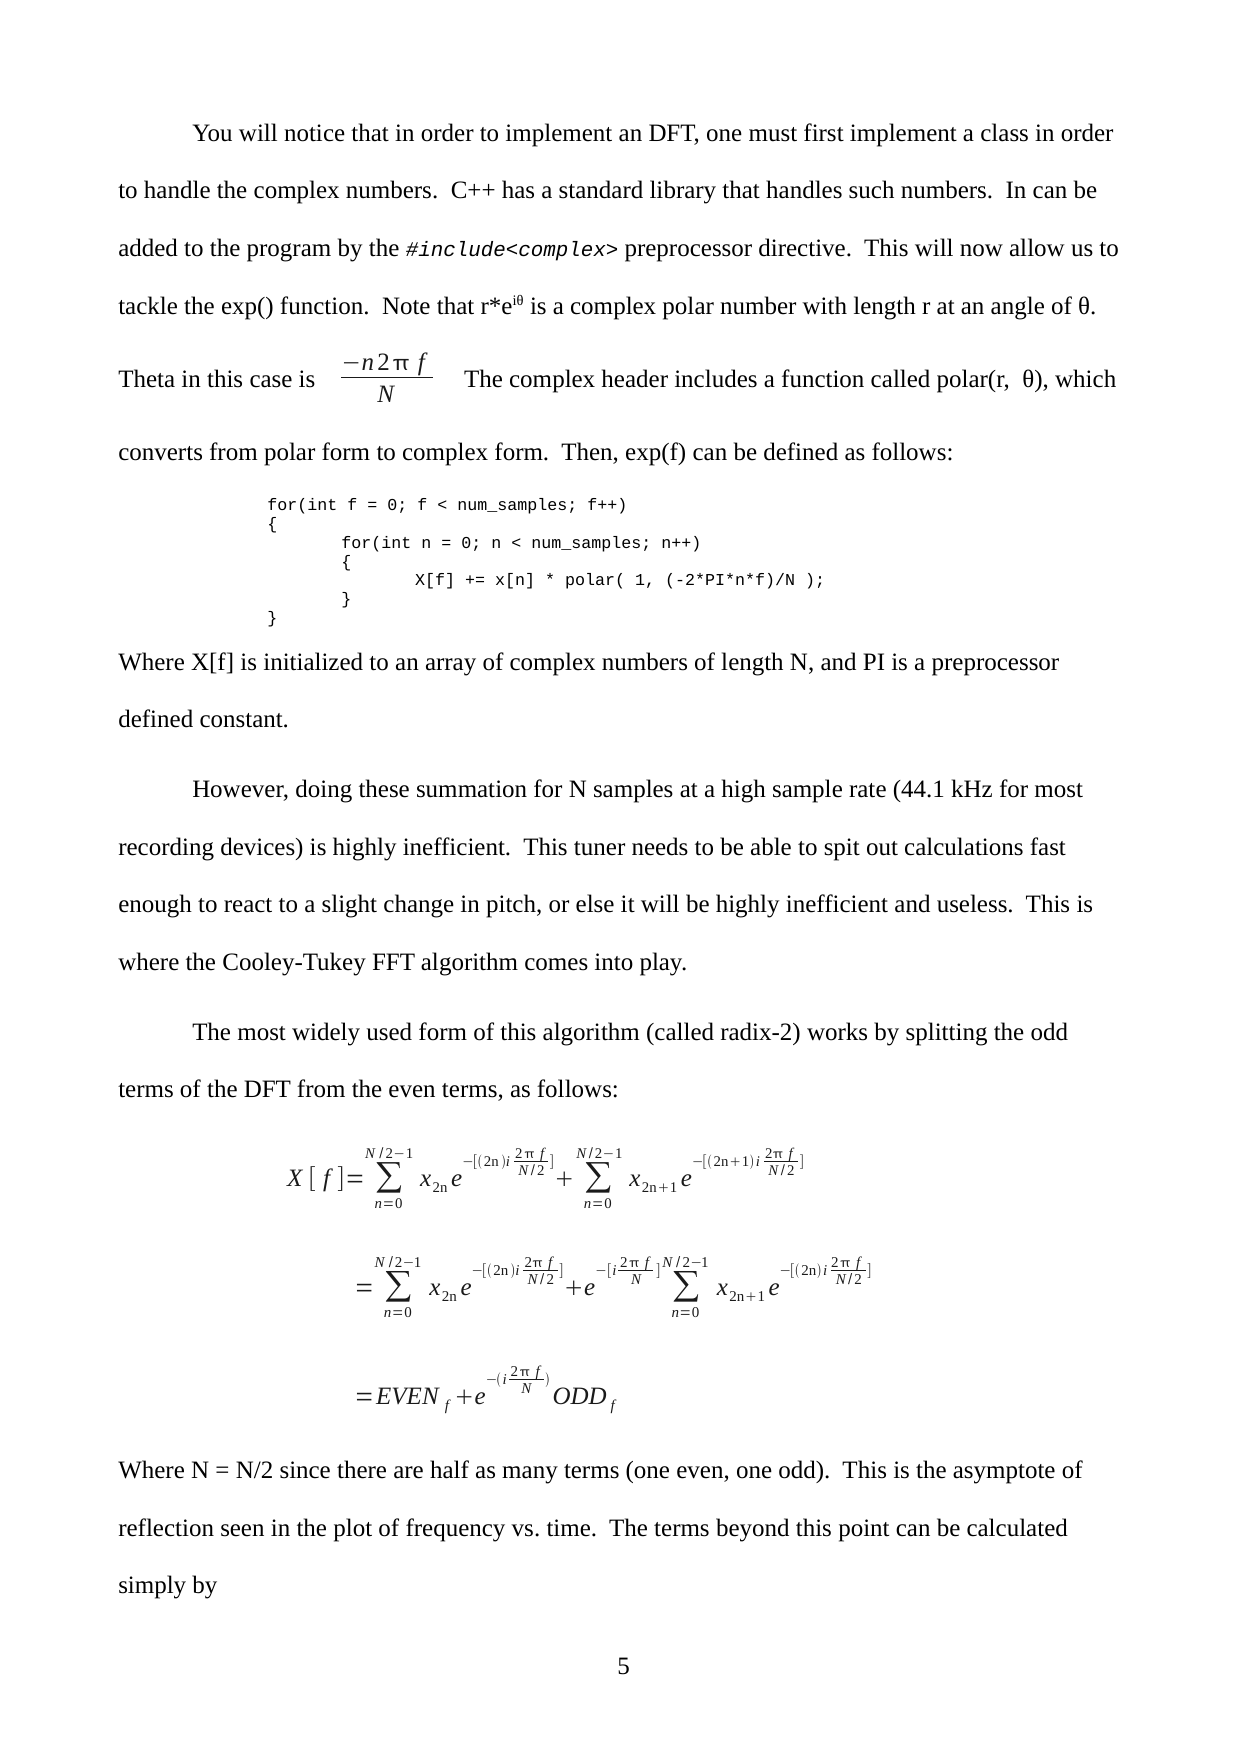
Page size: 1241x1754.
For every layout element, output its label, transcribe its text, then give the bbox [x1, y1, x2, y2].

text Where N = N/2 since there are half as many terms (one even, one odd). This is the asymptote of reflection seen in the plot of frequency vs. time. The terms beyond this point can be calculated simply by [118, 1455, 1122, 1599]
text } [267, 610, 961, 628]
text for(int f = 0; f < num_samples; f++) [267, 497, 961, 515]
text The most widely used form of this algorithm (called radix-2) works by splitting the odd terms of the DFT from the even terms, as follows: [118, 1017, 1122, 1103]
text Where X[f] is initialized to an array of complex numbers of length N, and PI is a preprocessor defined constant. [118, 647, 1122, 733]
text { [267, 515, 961, 534]
text for(int n = 0; n < num_samples; n++) [267, 534, 961, 553]
text X[f] += x[n] * polar( 1, (-2*PI*n*f)/N ); [267, 572, 961, 591]
text You will notice that in order to implement an DFT, one must first implement a class in order to handle the complex numbers. C++ has a standard library that handles such numbers. In can be added to the program by the #include<complex> preprocessor directive. This will now allow us to tackle the exp() function. Note that r*eiθ is a complex polar number with length r at an angle of θ. Theta in this case is The complex header includes a function called polar(r, θ), which converts from polar form to complex form. Then, exp(f) can be defined as follows: [118, 118, 1122, 465]
text } [267, 591, 961, 610]
text { [267, 553, 961, 572]
text However, doing these summation for N samples at a high sample rate (44.1 kHz for most recording devices) is highly inefficient. This tuner needs to be able to spit out calculations fast enough to react to a slight change in pitch, or else it will be highly inefficient and useless. This is where the Cooley-Tukey FFT algorithm comes into play. [118, 774, 1122, 975]
